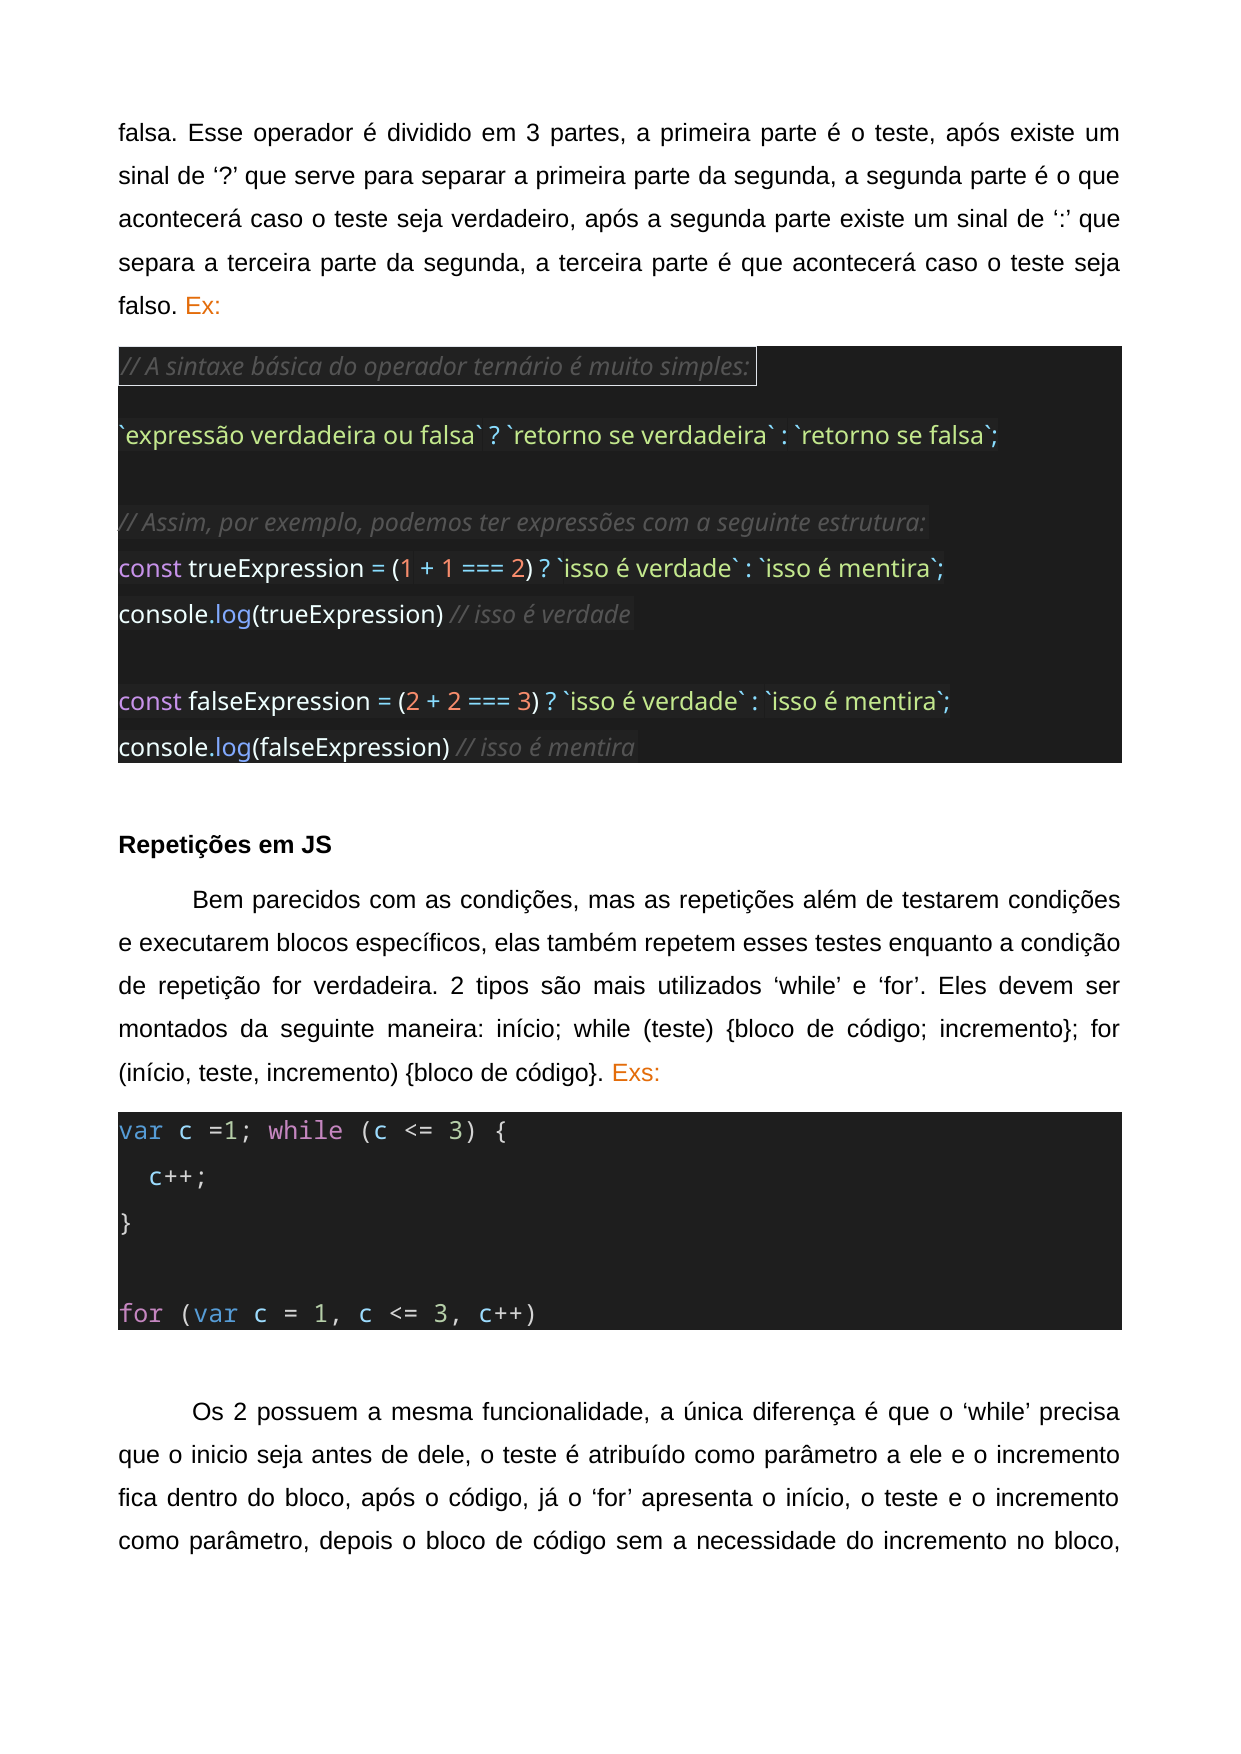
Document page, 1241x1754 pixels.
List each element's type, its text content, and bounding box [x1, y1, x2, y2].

text const trueExpression = (1 + 1 === 2) ? `isso é verdade` : `isso é mentira`; [118, 551, 1122, 584]
text // A sintaxe básica do operador ternário é muito simples: [119, 347, 756, 385]
text `expressão verdadeira ou falsa` ? `retorno se verdadeira` : `retorno se falsa`; [118, 417, 1122, 451]
text c++; [118, 1158, 1122, 1192]
text Bem parecidos com as condições, mas as repetições além de testarem condições e executarem blocos específicos, elas também repetem esses testes enquanto a condição de repetição for verdadeira. 2 tipos são mais utilizados ‘while’ e ‘for’. Eles devem ser montados da seguinte maneira: início; while (teste) {bloco de código; incremento}; for (início, teste, incremento) {bloco de código}. Exs: [118, 885, 1122, 1086]
text Os 2 possuem a mesma funcionalidade, a única diferença é que o ‘while’ precisa que o inicio seja antes de dele, o teste é atribuído como parâmetro a ele e o incremento fica dentro do bloco, após o código, já o ‘for’ apresenta o início, o teste e o incremento como parâmetro, depois o bloco de código sem a necessidade do incremento no bloco, [118, 1397, 1122, 1555]
text console.log(falseExpression) // isso é mentira [118, 729, 1122, 763]
text var c =1; while (c <= 3) { [118, 1112, 1122, 1147]
text [757, 346, 1122, 386]
text for (var c = 1, c <= 3, c++) [118, 1296, 1122, 1330]
text falsa. Esse operador é dividido em 3 partes, a primeira parte é o teste, após existe um sinal de ‘?’ que serve para separar a primeira parte da segunda, a segunda parte é o que acontecerá caso o teste seja verdadeiro, após a segunda parte existe um sinal de ‘:’ que separa a terceira parte da segunda, a terceira parte é que acontecerá caso o teste seja falso. Ex: [118, 118, 1122, 319]
text Repetições em JS [118, 830, 1122, 859]
text } [118, 1204, 1122, 1238]
text // Assim, por exemplo, podemos ter expressões com a seguinte estrutura: [118, 505, 1122, 539]
text console.log(trueExpression) // isso é verdade [118, 596, 1122, 630]
text const falseExpression = (2 + 2 === 3) ? `isso é verdade` : `isso é mentira`; [118, 684, 1122, 718]
